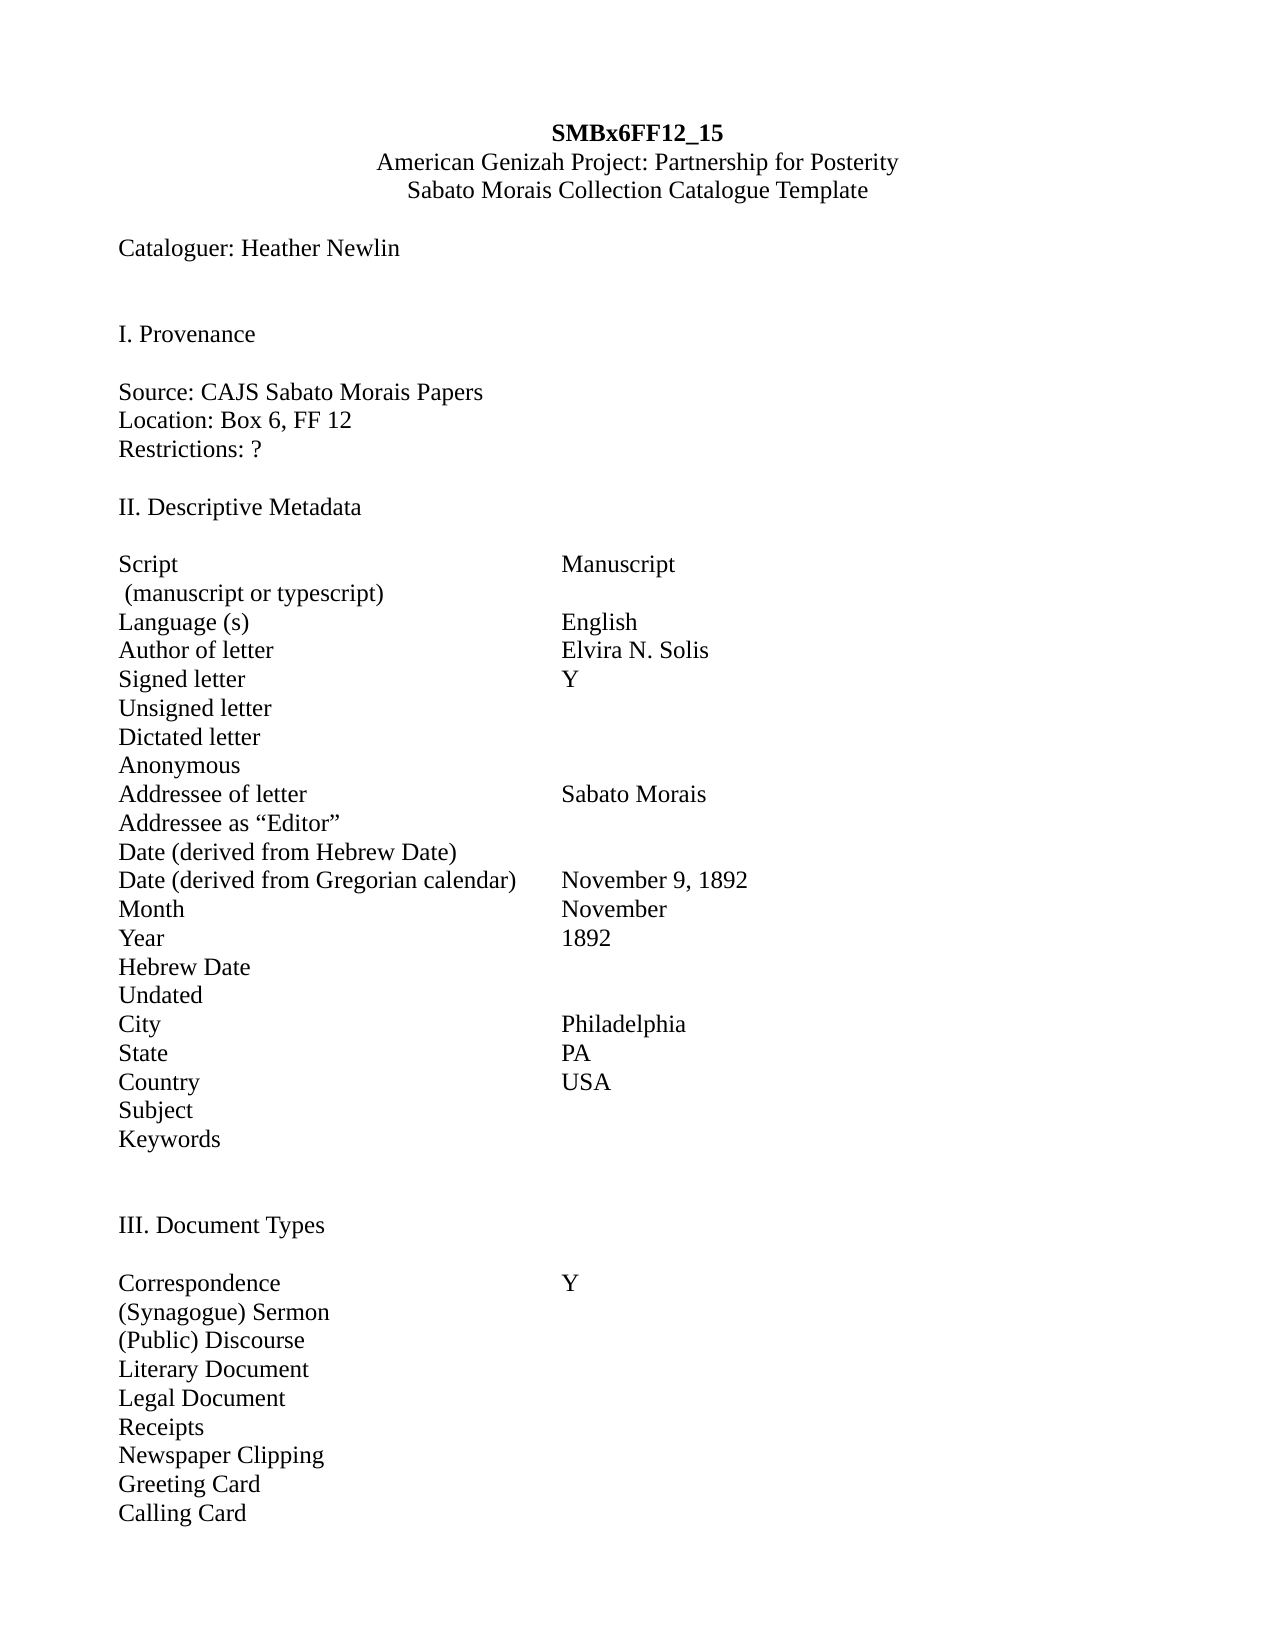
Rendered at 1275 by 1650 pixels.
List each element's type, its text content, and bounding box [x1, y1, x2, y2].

text Date (derived from Hebrew Date) [118, 837, 1157, 866]
text (Public) Discourse [118, 1326, 1157, 1354]
text Greeting Card [118, 1469, 1157, 1498]
text Addressee as “Editor” [118, 808, 1157, 837]
text Year 1892 [118, 923, 1157, 952]
text Country USA [118, 1067, 1157, 1096]
text Addressee of letter Sabato Morais [118, 779, 1157, 808]
text Script Manuscript [118, 549, 1157, 578]
text SMBx6FF12_15 [118, 118, 1157, 147]
text II. Descriptive Metadata [118, 492, 1157, 521]
text State PA [118, 1038, 1157, 1067]
text Sabato Morais Collection Catalogue Template [118, 176, 1157, 204]
text Correspondence Y [118, 1268, 1157, 1297]
text Author of letter Elvira N. Solis [118, 636, 1157, 664]
text Subject [118, 1096, 1157, 1124]
text Newspaper Clipping [118, 1441, 1157, 1469]
text Location: Box 6, FF 12 [118, 406, 1157, 434]
text (manuscript or typescript) [118, 578, 1157, 607]
text Signed letter Y [118, 664, 1157, 693]
text Cataloguer: Heather Newlin [118, 233, 1157, 262]
text City Philadelphia [118, 1009, 1157, 1038]
text Unsigned letter [118, 693, 1157, 722]
text Month November [118, 894, 1157, 923]
text Source: CAJS Sabato Morais Papers [118, 377, 1157, 406]
text Keywords [118, 1124, 1157, 1153]
text (Synagogue) Sermon [118, 1297, 1157, 1326]
text Restrictions: ? [118, 434, 1157, 463]
text Anonymous [118, 751, 1157, 779]
text III. Document Types [118, 1211, 1157, 1239]
text Legal Document [118, 1383, 1157, 1412]
text Receipts [118, 1412, 1157, 1441]
text Undated [118, 981, 1157, 1009]
text Language (s) English [118, 607, 1157, 636]
text Hebrew Date [118, 952, 1157, 981]
text Date (derived from Gregorian calendar) November 9, 1892 [118, 866, 1157, 894]
text American Genizah Project: Partnership for Posterity [118, 147, 1157, 176]
text Dictated letter [118, 722, 1157, 751]
text I. Provenance [118, 319, 1157, 348]
text Calling Card [118, 1498, 1157, 1527]
text Literary Document [118, 1354, 1157, 1383]
